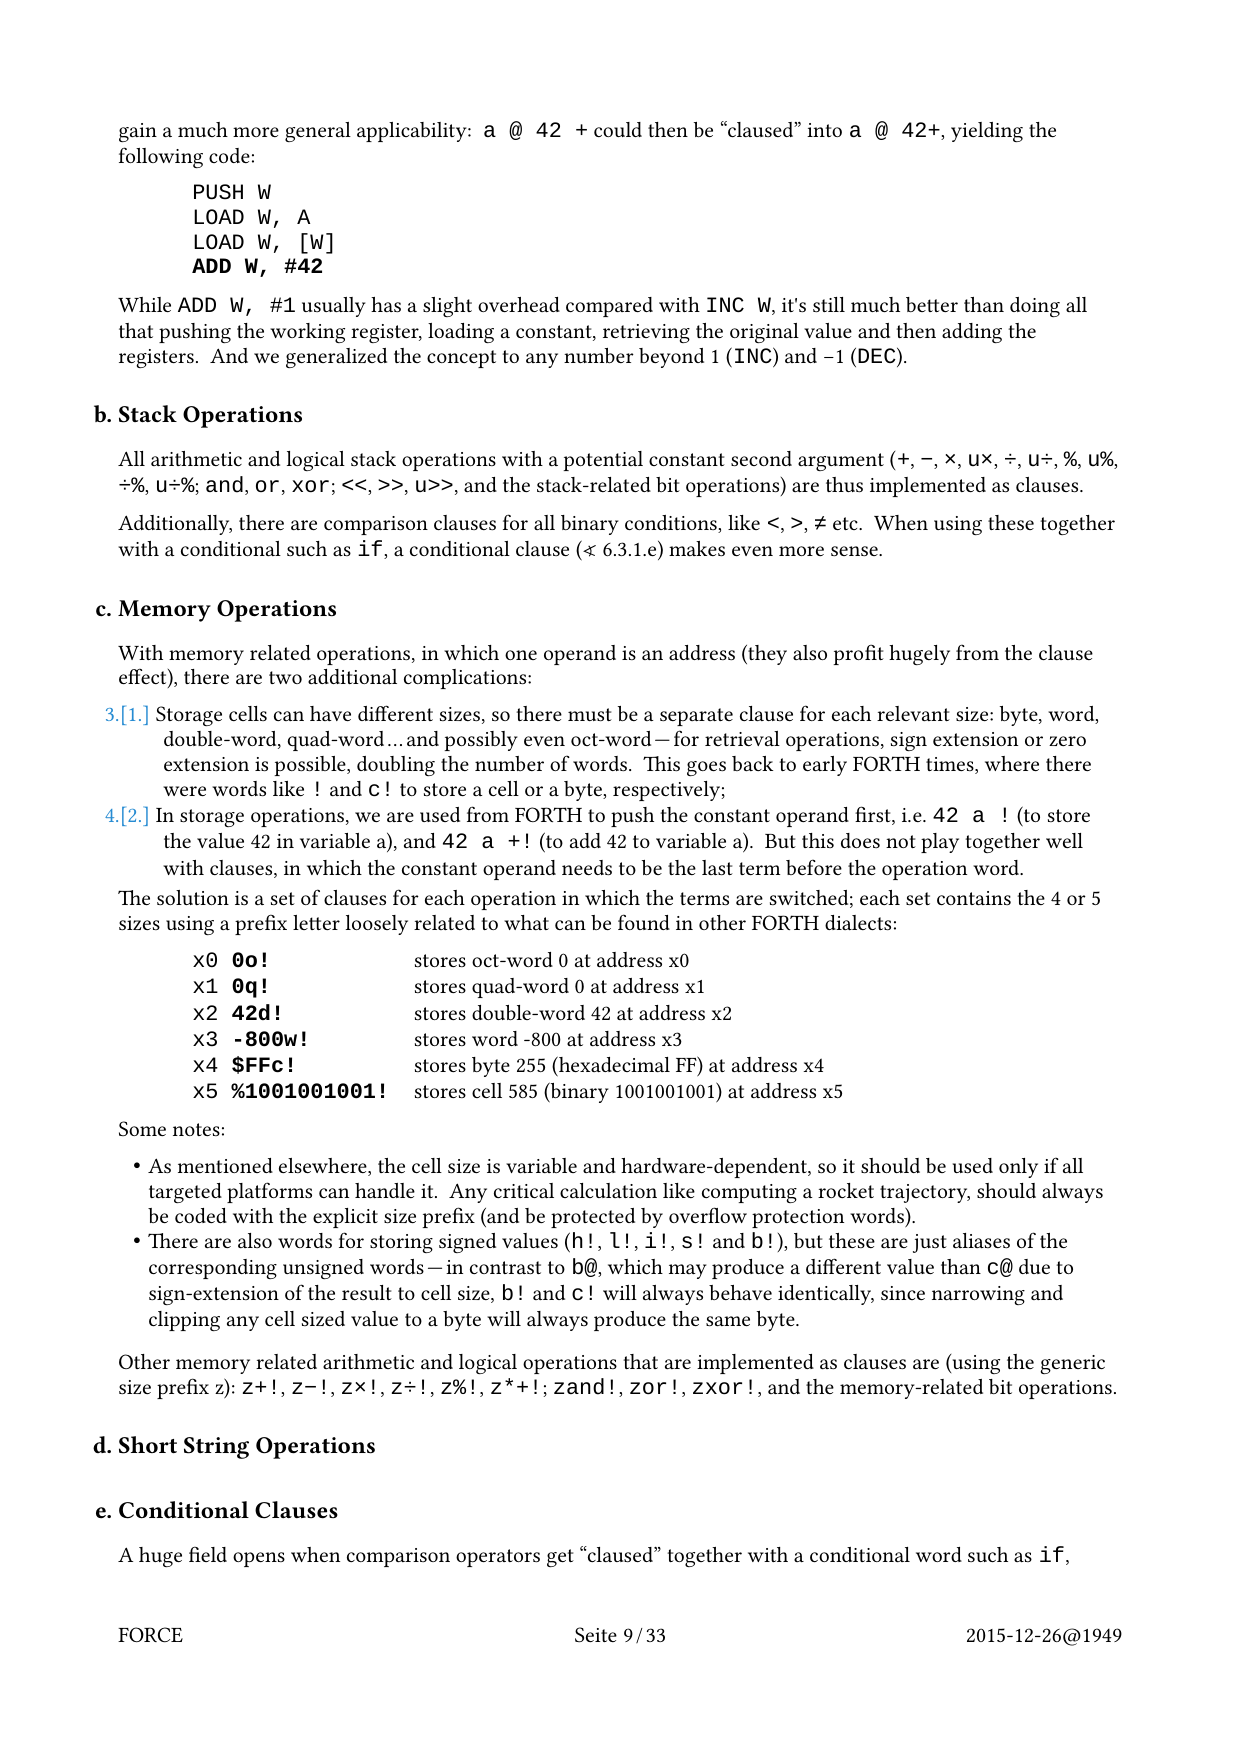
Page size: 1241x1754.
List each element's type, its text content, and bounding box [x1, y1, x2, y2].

text Some notes: [118, 1117, 1122, 1142]
text With memory related operations, in which one operand is an address (they also profit hugely from the clause effect), there are two additional complications: [118, 640, 1122, 690]
subtitle Memory Operations [118, 594, 1122, 622]
list As mentioned elsewhere, the cell size is variable and hardware-dependent, so it should be used only if all targeted platforms can handle it. Any critical calculation like computing a rocket trajectory, should always be coded with the explicit size prefix (and be protected by overflow protection words). [133, 1154, 1122, 1229]
list Storage cells can have different sizes, so there must be a separate clause for each relevant size: byte, word, double-word, quad-word … and possibly even oct-word — for retrieval operations, sign extension or zero extension is possible, doubling the number of words. This goes back to early FORTH times, where there were words like ! and c! to store a cell or a byte, respectively; [156, 702, 1122, 803]
text A huge field opens when comparison operators get “claused” together with a conditional word such as if, [118, 1543, 1122, 1569]
list In storage operations, we are used from FORTH to push the constant operand first, i. e. 42 a ! (to store the value 42 in variable a), and 42 a +! (to add 42 to variable a). But this does not play together well with clauses, in which the constant operand needs to be the last term before the operation word. [156, 803, 1122, 880]
text All arithmetic and logical stack operations with a potential constant second argument (+, −, ×, u×, ÷, u÷, %, u%, ÷%, u÷%; and, or, xor; <<, >>, u>>, and the stack-related bit operations) are thus implemented as clauses. [118, 447, 1122, 499]
text The solution is a set of clauses for each operation in which the terms are switched; each set contains the 4 or 5 sizes using a prefix letter loosely related to what can be found in other FORTH dialects: [118, 886, 1122, 936]
subtitle Conditional Clauses [118, 1497, 1122, 1524]
text While ADD W, #1 usually has a slight overhead compared with INC W, it's still much better than doing all that pushing the working register, loading a constant, retrieving the original value and then adding the registers. And we generalized the concept to any number beyond 1 (INC) and −1 (DEC). [118, 292, 1122, 370]
text x0 0o! stores oct-word 0 at address x0 x1 0q! stores quad-word 0 at address x1 x2 42d! stores double-word 42 at address x2 x3 -800w! stores word -800 at address x3 x4 $FFc! stores byte 255 (hexadecimal FF) at address x4 x5 %1001001001! stores cell 585 (binary 1001001001) at address x5 [118, 948, 1122, 1105]
subtitle Short String Operations [118, 1432, 1122, 1459]
text PUSH W LOAD W, A LOAD W, [W] ADD W, #42 [118, 181, 1122, 280]
text gain a much more general applicability: a @ 42 + could then be “claused” into a @ 42+, yielding the following code: [118, 118, 1122, 169]
list There are also words for storing signed values (h!, l!, i!, s! and b!), but these are just aliases of the corresponding unsigned words — in contrast to b@, which may produce a different value than c@ due to sign-extension of the result to cell size, b! and c! will always behave identically, since narrowing and clipping any cell sized value to a byte will always produce the same byte. [133, 1229, 1122, 1332]
text Additionally, there are comparison clauses for all binary conditions, like <, >, ≠ etc. When using these together with a conditional such as if, a conditional clause (∢ 6.3.1.e) makes even more sense. [118, 511, 1122, 563]
text Other memory related arithmetic and logical operations that are implemented as clauses are (using the generic size prefix z): z+!, z−!, z×!, z÷!, z%!, z*+!; zand!, zor!, zxor!, and the memory-related bit operations. [118, 1350, 1122, 1401]
subtitle Stack Operations [118, 401, 1122, 428]
